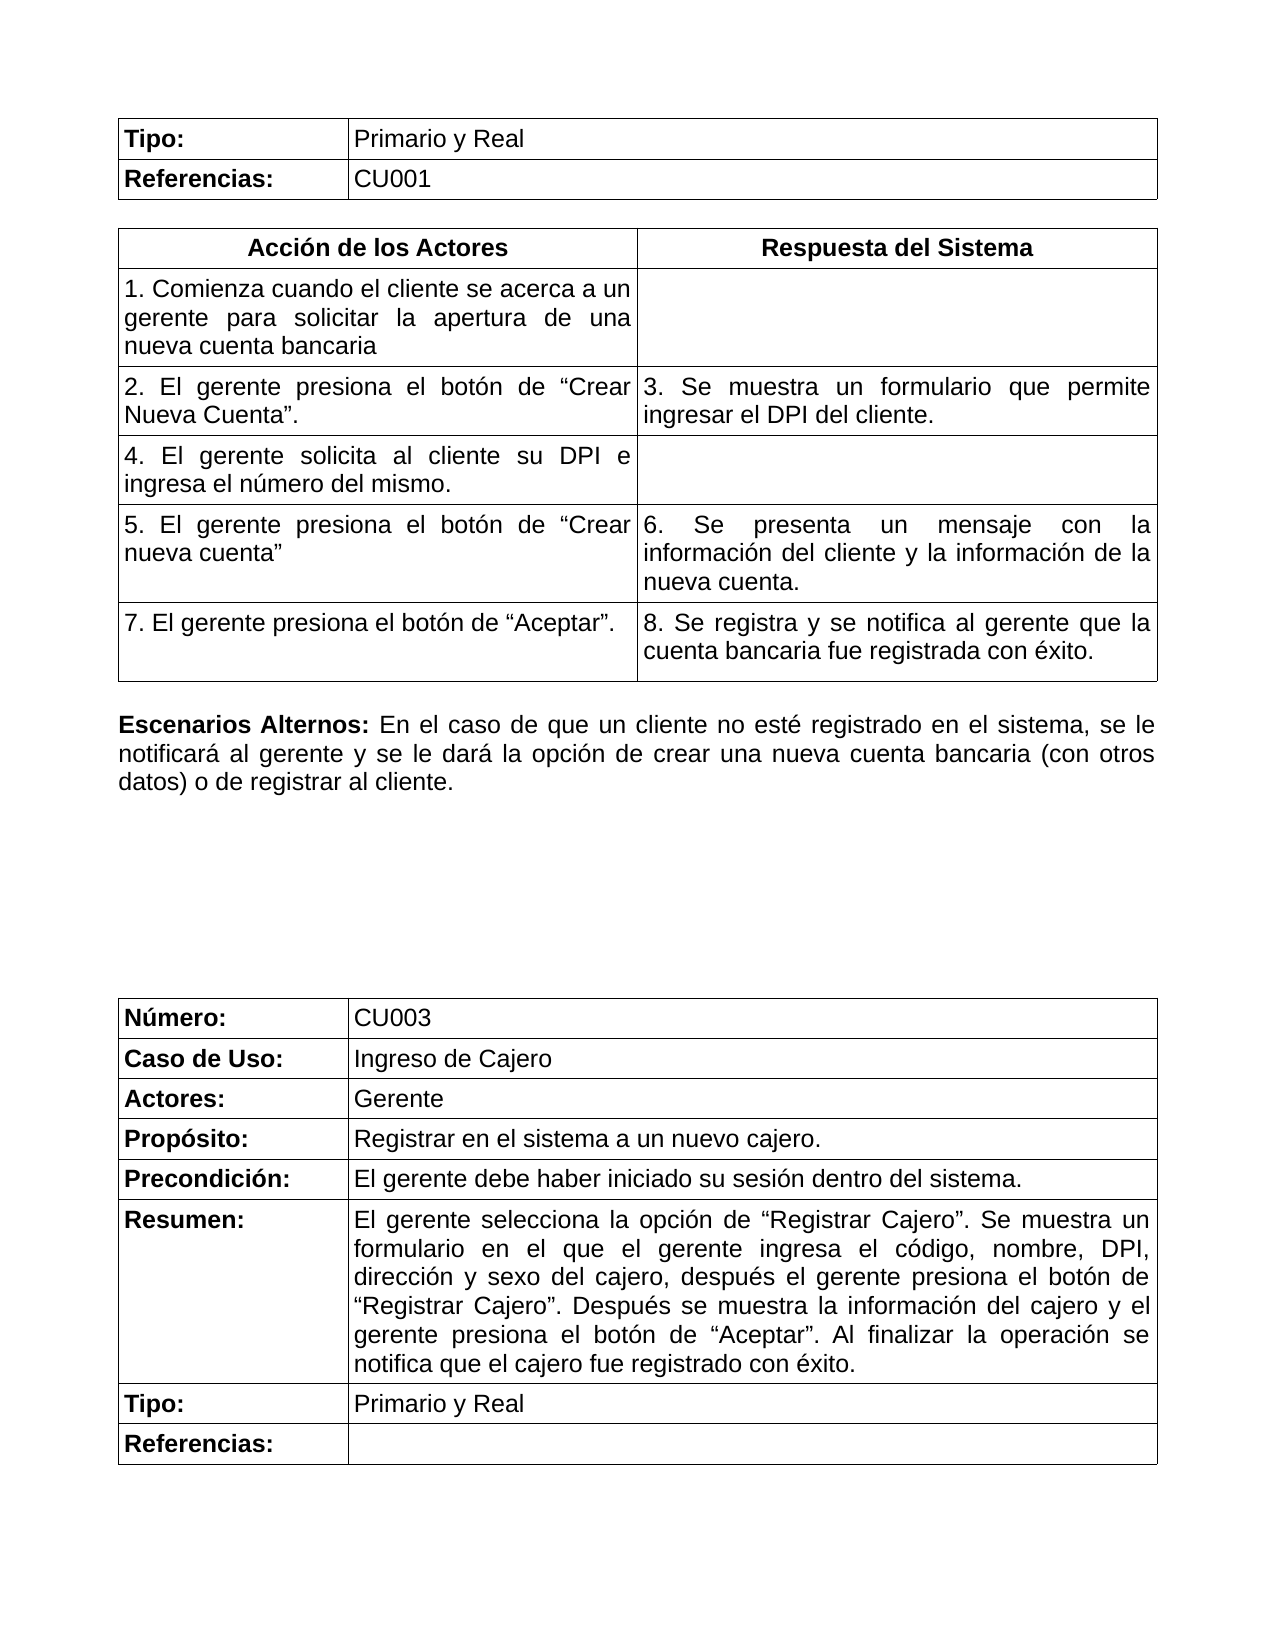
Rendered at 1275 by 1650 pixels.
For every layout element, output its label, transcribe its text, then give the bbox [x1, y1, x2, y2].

table_cell 1. Comienza cuando el cliente se acerca a un gerente para solicitar la apertura de una nueva cuenta bancaria [119, 269, 637, 366]
table_header Número: [119, 999, 348, 1038]
table_cell Actores: [119, 1079, 348, 1118]
table_cell 8. Se registra y se notifica al gerente que la cuenta bancaria fue registrada con éxito. [638, 603, 1157, 681]
table_cell 7. El gerente presiona el botón de “Aceptar”. [119, 603, 637, 681]
table_cell 6. Se presenta un mensaje con la información del cliente y la información de la nueva cuenta. [638, 505, 1157, 602]
table_cell [638, 269, 1157, 366]
table_cell [638, 436, 1157, 504]
table_cell Referencias: [119, 160, 348, 199]
table_header Respuesta del Sistema [638, 229, 1157, 268]
table_cell [349, 1424, 1157, 1464]
table_header CU003 [349, 999, 1157, 1038]
table_cell Primario y Real [349, 1384, 1157, 1423]
table_cell 3. Se muestra un formulario que permite ingresar el DPI del cliente. [638, 367, 1157, 435]
text Escenarios Alternos: En el caso de que un cliente no esté registrado en el sistema, se le notificará al gerente y se le dará la opción de crear una nueva cuenta bancaria (con otros datos) o de registrar al cliente. [118, 710, 1157, 796]
table_cell 4. El gerente solicita al cliente su DPI e ingresa el número del mismo. [119, 436, 637, 504]
table_cell Primario y Real [349, 119, 1157, 158]
table_cell 2. El gerente presiona el botón de “Crear Nueva Cuenta”. [119, 367, 637, 435]
table_cell Registrar en el sistema a un nuevo cajero. [349, 1119, 1157, 1159]
table_cell El gerente debe haber iniciado su sesión dentro del sistema. [349, 1160, 1157, 1199]
table_cell 5. El gerente presiona el botón de “Crear nueva cuenta” [119, 505, 637, 602]
table_header Acción de los Actores [119, 229, 637, 268]
table_cell Resumen: [119, 1200, 348, 1383]
table_cell Precondición: [119, 1160, 348, 1199]
table_cell Tipo: [119, 119, 348, 158]
table_cell Propósito: [119, 1119, 348, 1159]
table_cell Tipo: [119, 1384, 348, 1423]
table_cell Gerente [349, 1079, 1157, 1118]
table_cell Referencias: [119, 1424, 348, 1464]
table_cell Ingreso de Cajero [349, 1039, 1157, 1078]
table_cell CU001 [349, 160, 1157, 199]
table_cell El gerente selecciona la opción de “Registrar Cajero”. Se muestra un formulario en el que el gerente ingresa el código, nombre, DPI, dirección y sexo del cajero, después el gerente presiona el botón de “Registrar Cajero”. Después se muestra la información del cajero y el gerente presiona el botón de “Aceptar”. Al finalizar la operación se notifica que el cajero fue registrado con éxito. [349, 1200, 1157, 1383]
table_cell Caso de Uso: [119, 1039, 348, 1078]
